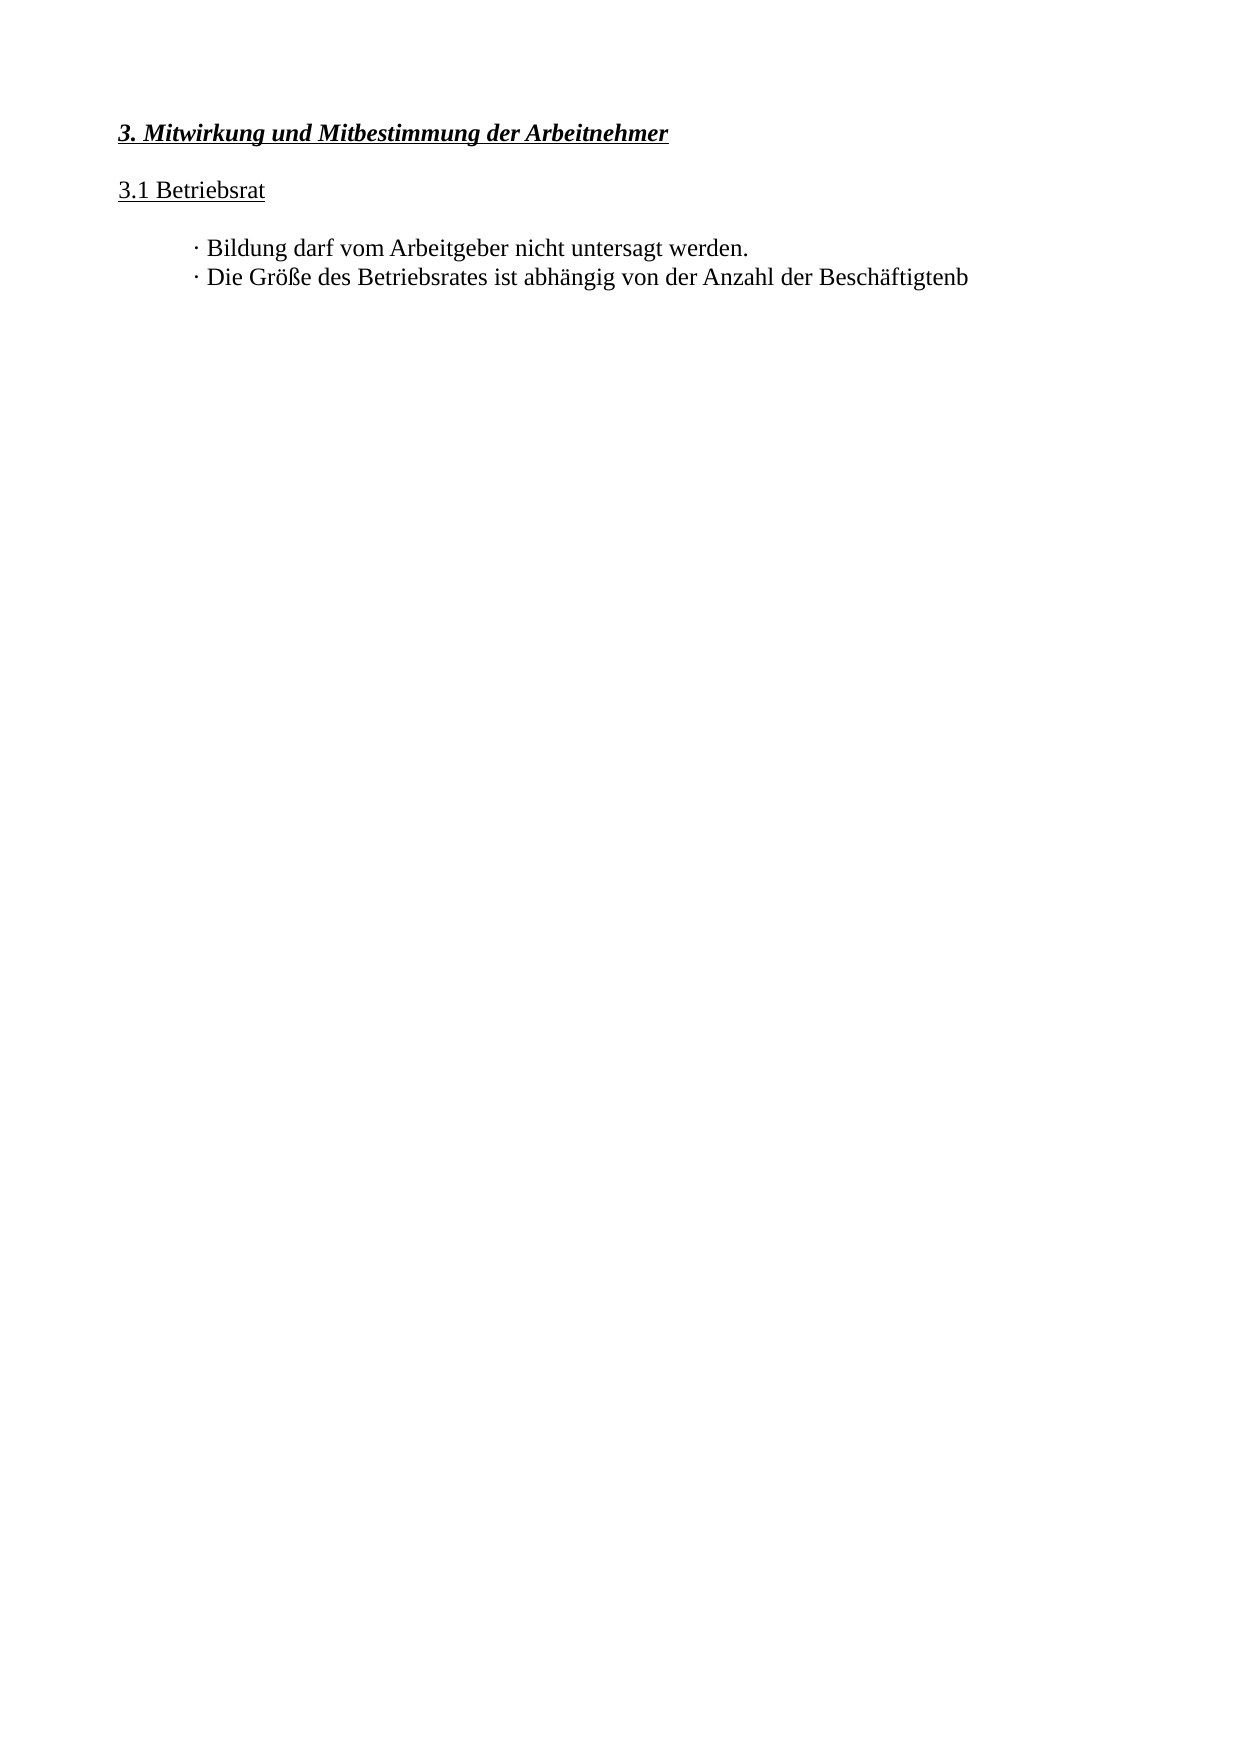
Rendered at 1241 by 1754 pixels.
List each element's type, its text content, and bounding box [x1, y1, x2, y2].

text · Die Größe des Betriebsrates ist abhängig von der Anzahl der Beschäftigtenb [118, 262, 1122, 291]
text · Bildung darf vom Arbeitgeber nicht untersagt werden. [118, 233, 1122, 262]
text 3.1 Betriebsrat [118, 176, 1122, 204]
text 3. Mitwirkung und Mitbestimmung der Arbeitnehmer [118, 118, 1122, 147]
